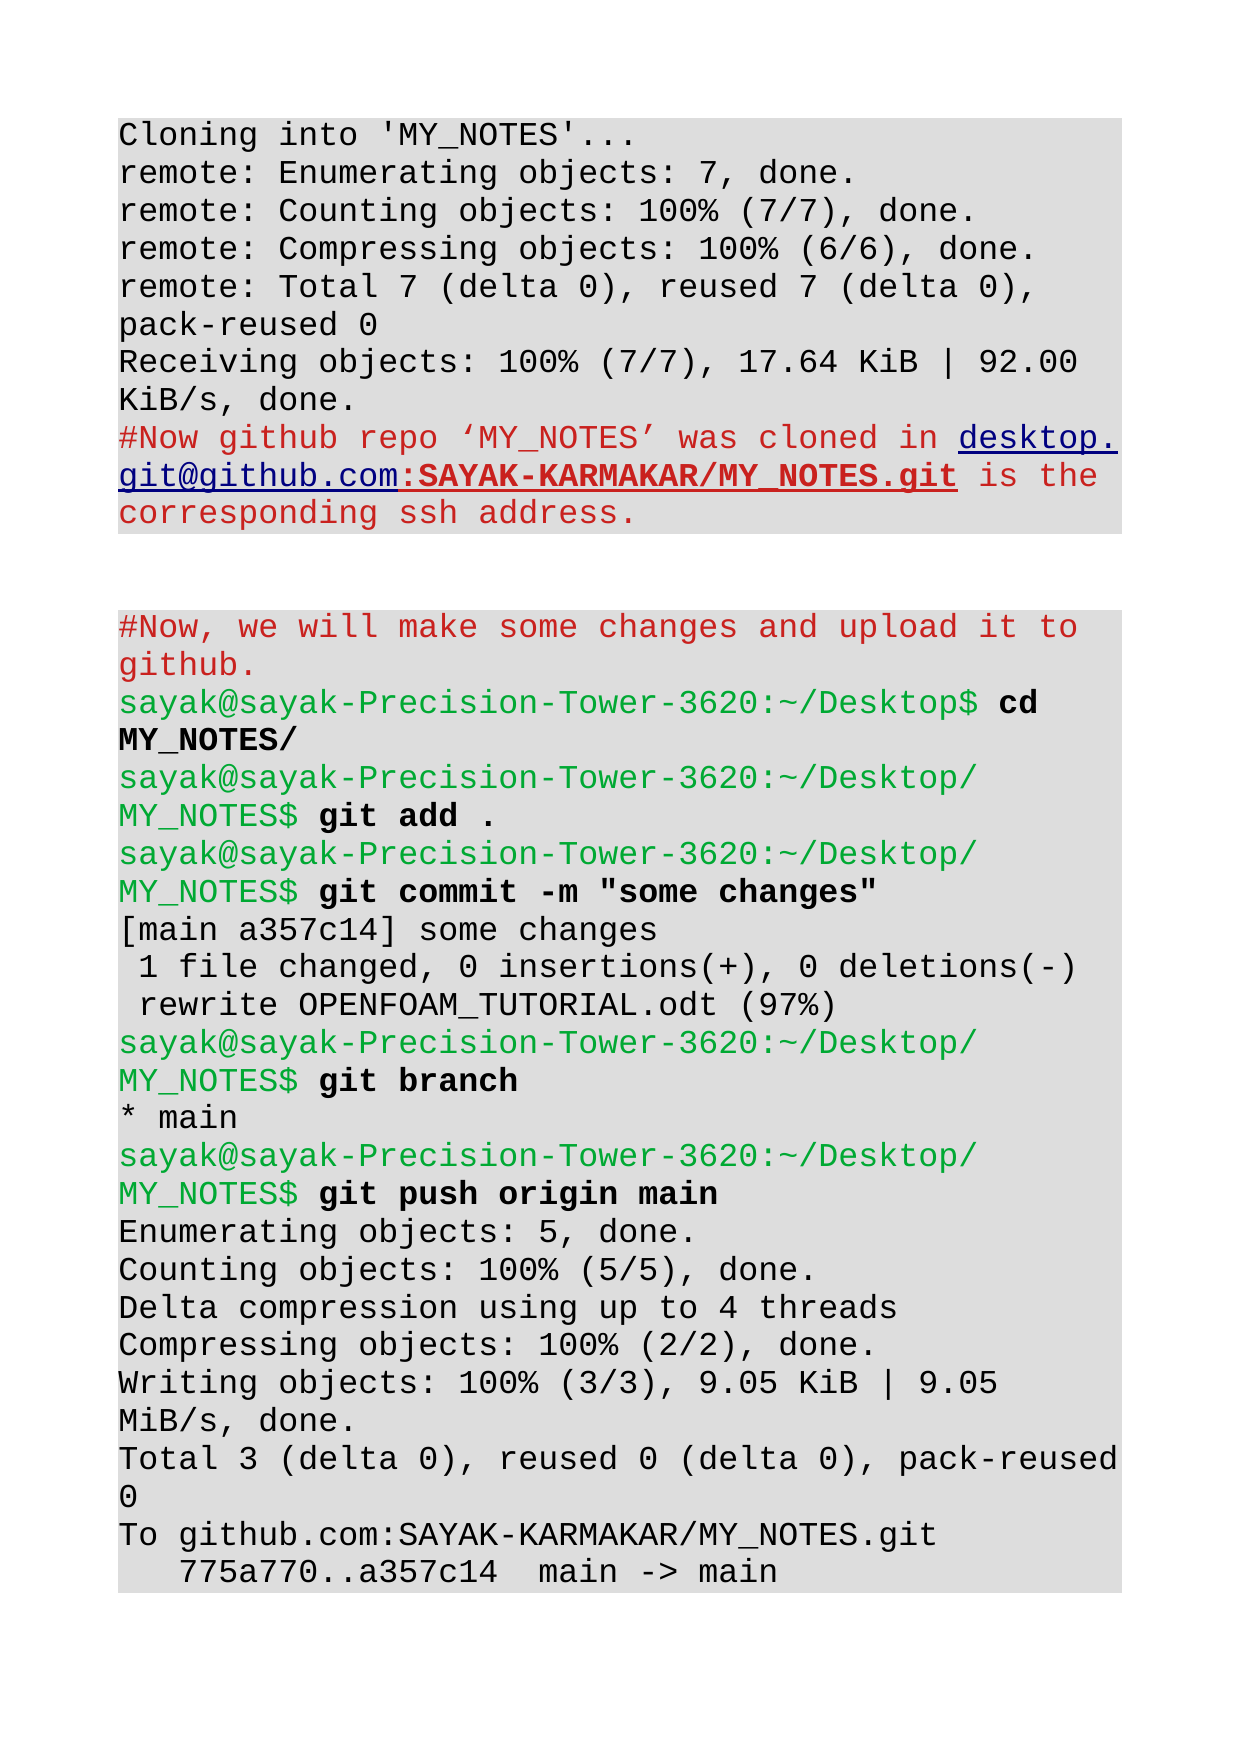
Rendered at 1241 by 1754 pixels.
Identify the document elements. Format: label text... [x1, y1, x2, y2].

text remote: Enumerating objects: 7, done. [118, 156, 1122, 194]
text Enumerating objects: 5, done. [118, 1215, 1122, 1252]
text Counting objects: 100% (5/5), done. [118, 1252, 1122, 1290]
text To github.com:SAYAK-KARMAKAR/MY_NOTES.git [118, 1517, 1122, 1555]
text [main a357c14] some changes [118, 912, 1122, 950]
text sayak@sayak-Precision-Tower-3620:~/Desktop/MY_NOTES$ git push origin main [118, 1139, 1122, 1215]
text rewrite OPENFOAM_TUTORIAL.odt (97%) [118, 988, 1122, 1026]
text 775a770..a357c14 main -> main [118, 1555, 1122, 1593]
text #Now github repo ‘MY_NOTES’ was cloned in desktop. git@github.com:SAYAK-KARMAKAR/MY_NOTES.git is the corresponding ssh address. [118, 421, 1122, 534]
text Cloning into 'MY_NOTES'... [118, 118, 1122, 156]
text Writing objects: 100% (3/3), 9.05 KiB | 9.05 MiB/s, done. [118, 1366, 1122, 1442]
text sayak@sayak-Precision-Tower-3620:~/Desktop$ cd MY_NOTES/ [118, 685, 1122, 761]
text Compressing objects: 100% (2/2), done. [118, 1328, 1122, 1366]
text sayak@sayak-Precision-Tower-3620:~/Desktop/MY_NOTES$ git branch [118, 1026, 1122, 1101]
text sayak@sayak-Precision-Tower-3620:~/Desktop/MY_NOTES$ git commit -m "some changes" [118, 837, 1122, 912]
text Receiving objects: 100% (7/7), 17.64 KiB | 92.00 KiB/s, done. [118, 345, 1122, 421]
text * main [118, 1101, 1122, 1139]
text #Now, we will make some changes and upload it to github. [118, 610, 1122, 685]
text remote: Counting objects: 100% (7/7), done. [118, 194, 1122, 232]
text Delta compression using up to 4 threads [118, 1290, 1122, 1328]
text 1 file changed, 0 insertions(+), 0 deletions(-) [118, 950, 1122, 988]
text remote: Compressing objects: 100% (6/6), done. [118, 232, 1122, 269]
text Total 3 (delta 0), reused 0 (delta 0), pack-reused 0 [118, 1442, 1122, 1517]
text sayak@sayak-Precision-Tower-3620:~/Desktop/MY_NOTES$ git add . [118, 761, 1122, 837]
text remote: Total 7 (delta 0), reused 7 (delta 0), pack-reused 0 [118, 269, 1122, 345]
